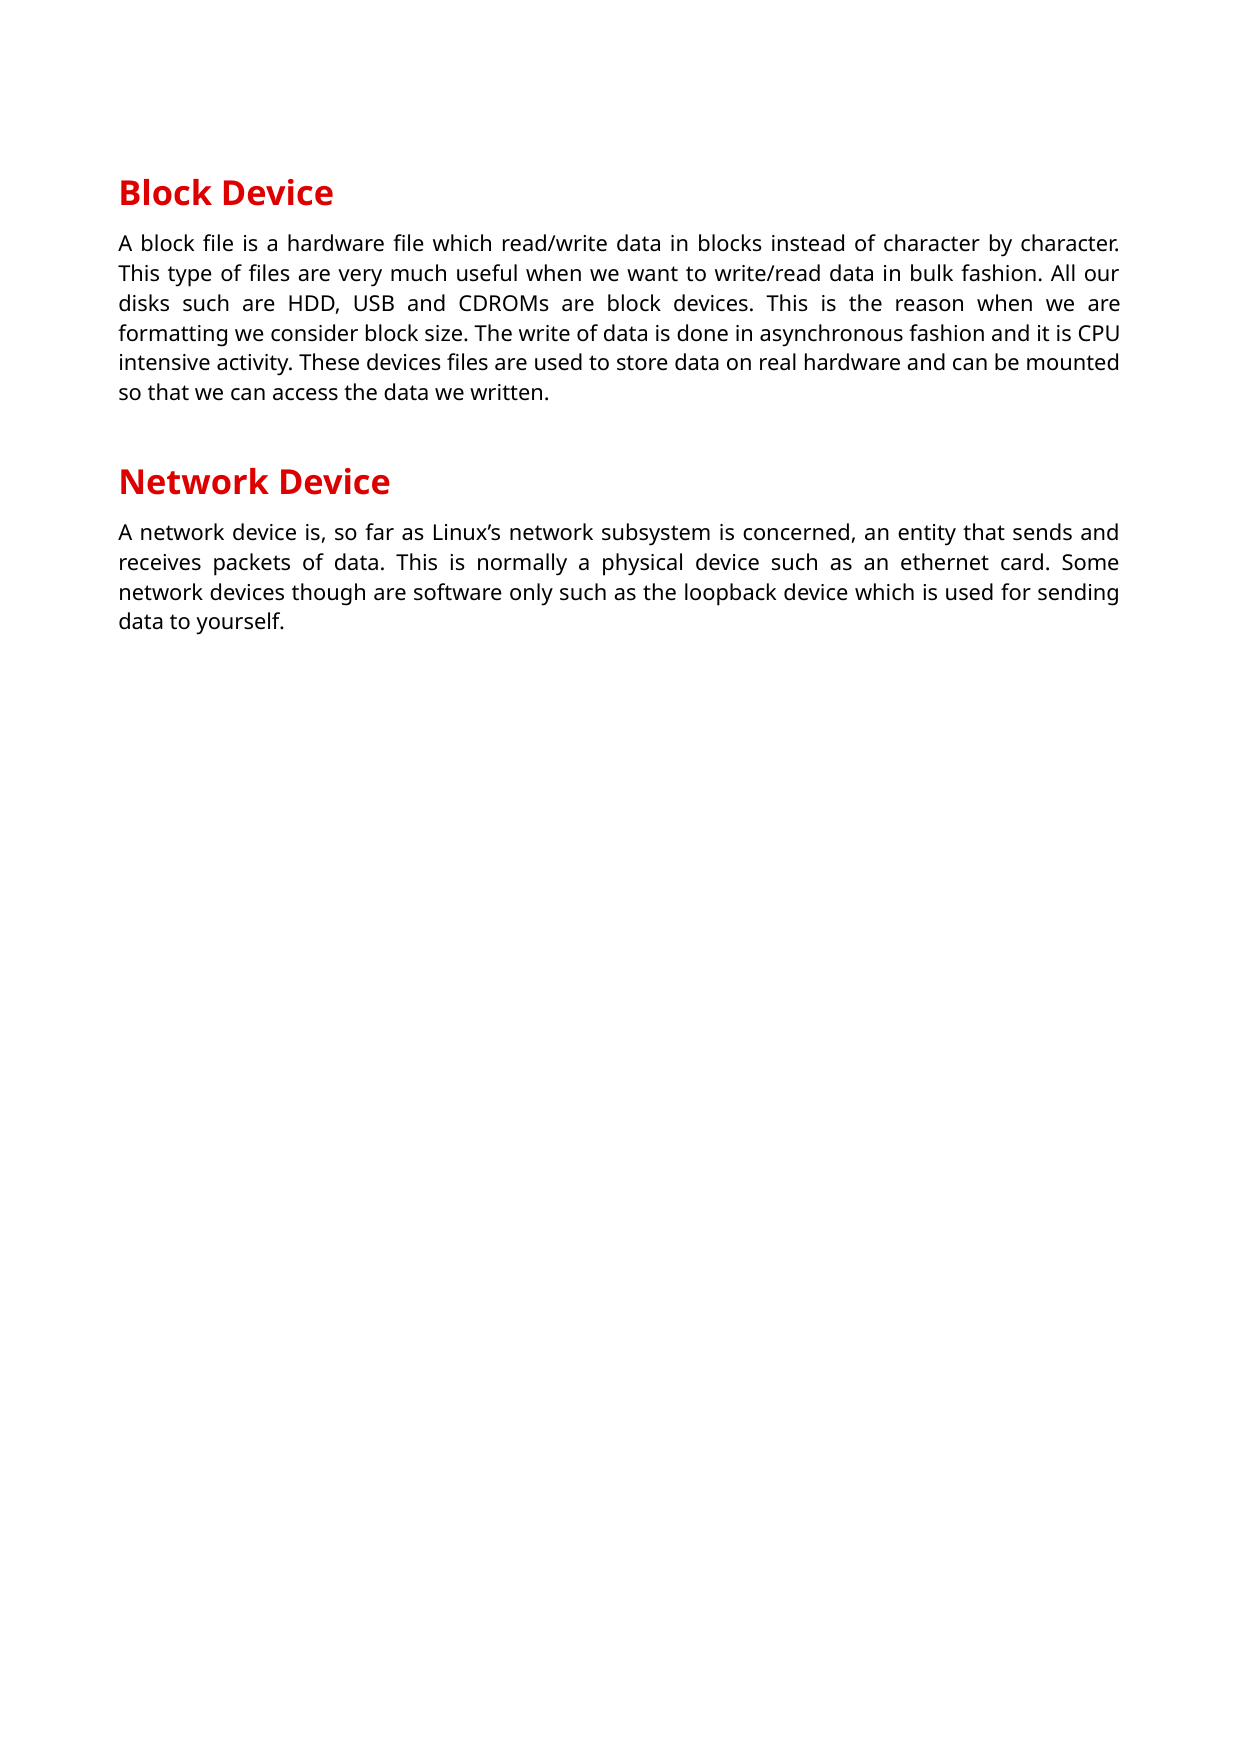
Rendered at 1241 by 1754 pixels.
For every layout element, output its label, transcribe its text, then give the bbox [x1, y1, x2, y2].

subtitle Network Device [118, 457, 1122, 504]
text A network device is, so far as Linux’s network subsystem is concerned, an entity that sends and receives packets of data. This is normally a physical device such as an ethernet card. Some network devices though are software only such as the loopback device which is used for sending data to yourself. [118, 517, 1122, 636]
text A block file is a hardware file which read/write data in blocks instead of character by character. This type of files are very much useful when we want to write/read data in bulk fashion. All our disks such are HDD, USB and CDROMs are block devices. This is the reason when we are formatting we consider block size. The write of data is done in asynchronous fashion and it is CPU intensive activity. These devices files are used to store data on real hardware and can be mounted so that we can access the data we written. [118, 228, 1122, 407]
subtitle Block Device [118, 169, 1122, 216]
